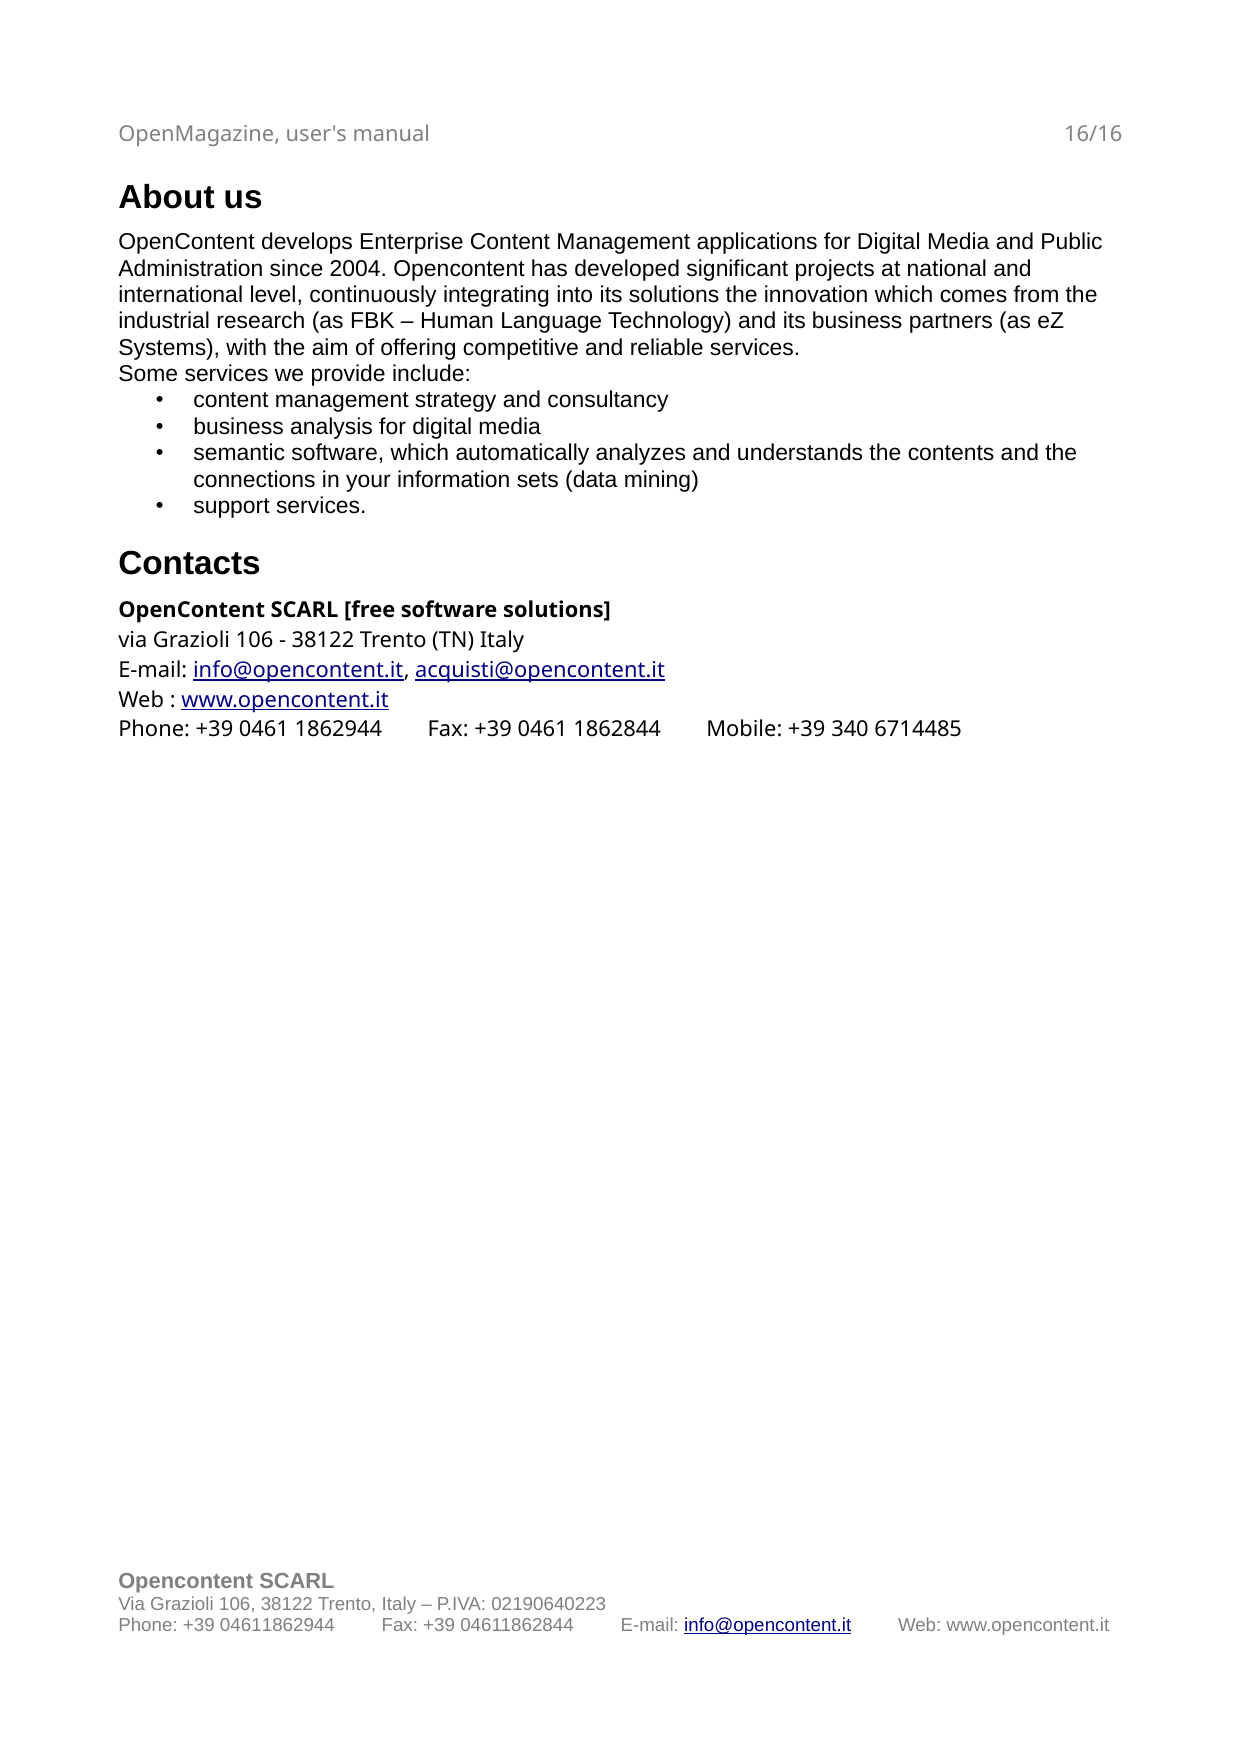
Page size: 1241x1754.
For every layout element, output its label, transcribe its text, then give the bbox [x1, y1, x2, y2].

subtitle Contacts [118, 543, 1122, 582]
text Some services we provide include: [118, 360, 1122, 386]
text Phone: +39 0461 1862944 Fax: +39 0461 1862844 Mobile: +39 340 6714485 [118, 713, 1122, 743]
text via Grazioli 106 - 38122 Trento (TN) Italy [118, 624, 1122, 654]
text OpenContent SCARL [free software solutions] [118, 594, 1122, 624]
text E-mail: info@opencontent.it, acquisti@opencontent.it Web : www.opencontent.it [118, 654, 1122, 713]
list support services. [156, 492, 1122, 518]
list semantic software, which automatically analyzes and understands the contents and the connections in your information sets (data mining) [156, 439, 1122, 492]
subtitle About us [118, 177, 1122, 216]
list content management strategy and consultancy [156, 386, 1122, 413]
list business analysis for digital media [156, 413, 1122, 439]
text OpenContent develops Enterprise Content Management applications for Digital Media and Public Administration since 2004. Opencontent has developed significant projects at national and international level, continuously integrating into its solutions the innovation which comes from the industrial research (as FBK – Human Language Technology) and its business partners (as eZ Systems), with the aim of offering competitive and reliable services. [118, 228, 1122, 360]
